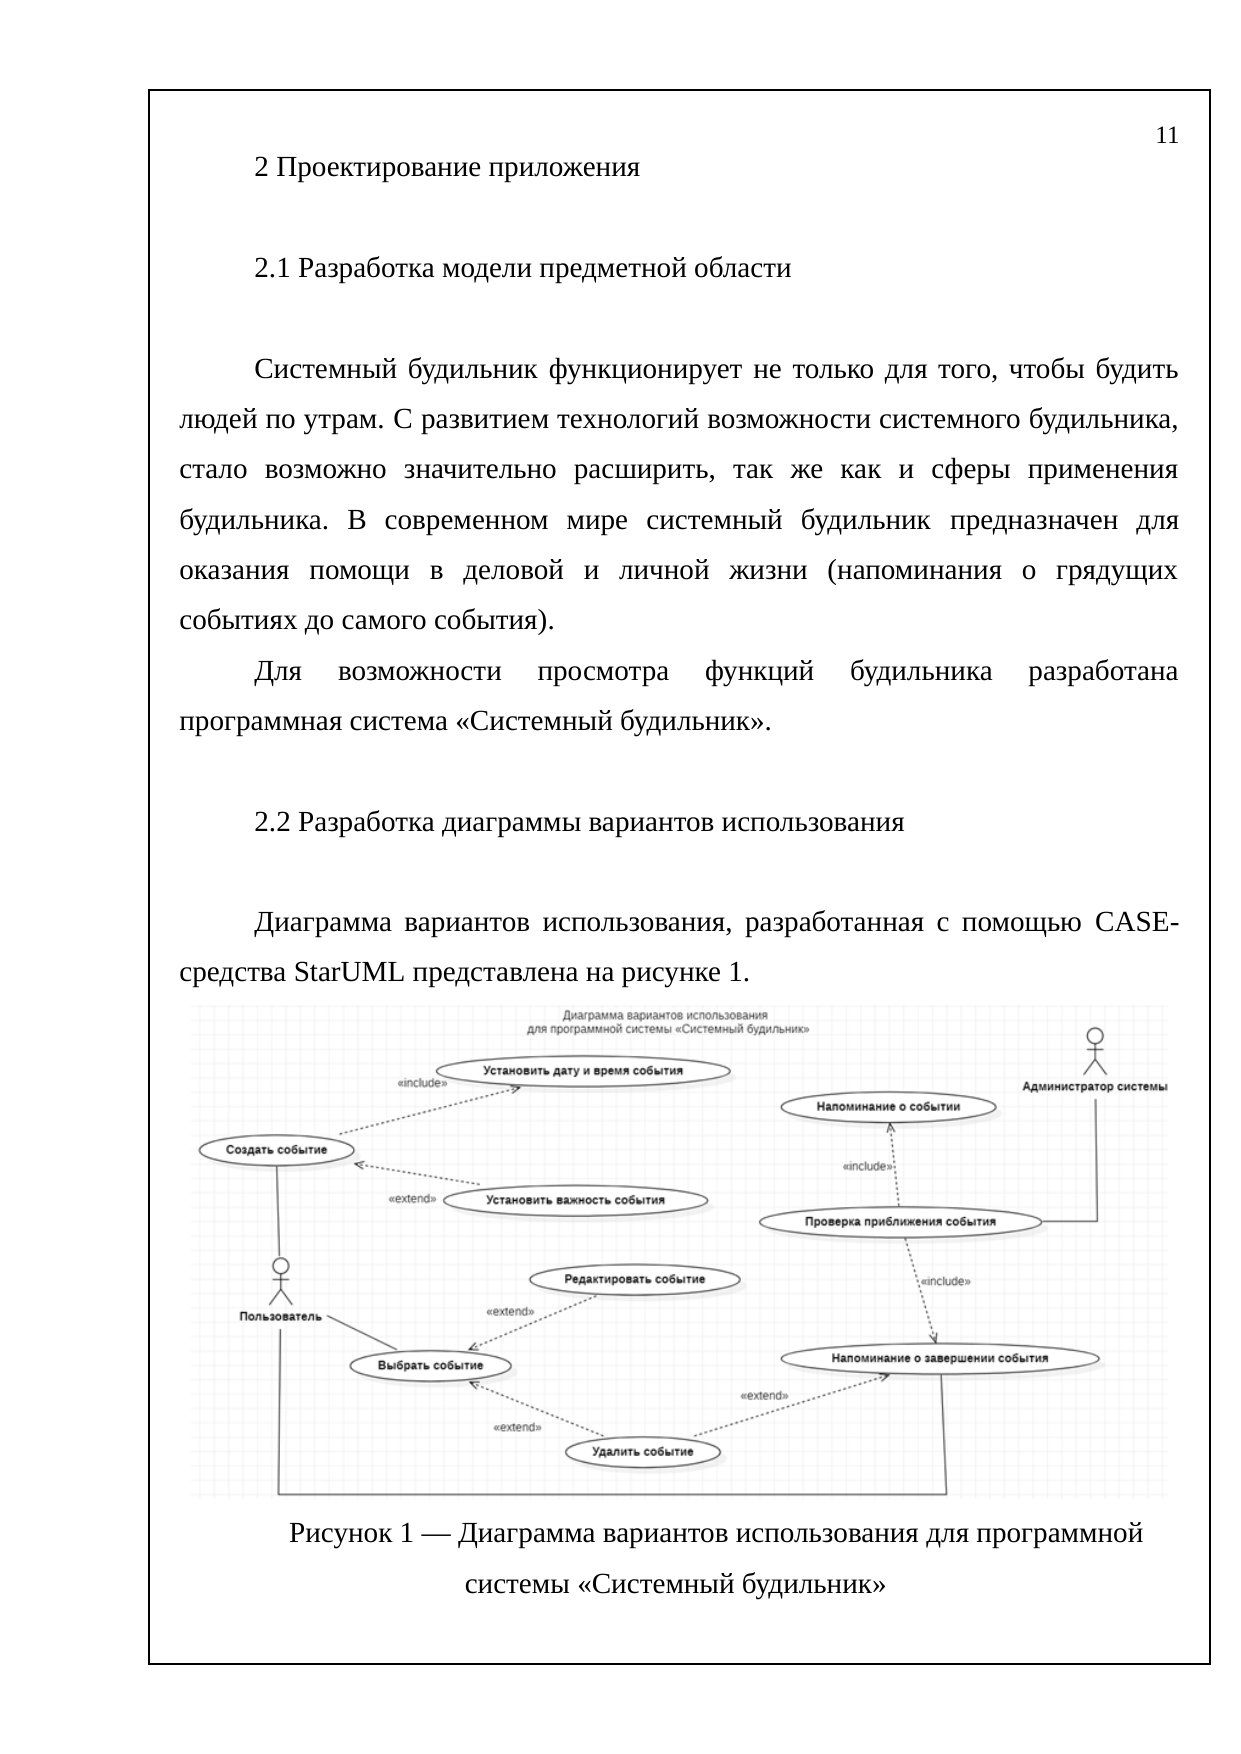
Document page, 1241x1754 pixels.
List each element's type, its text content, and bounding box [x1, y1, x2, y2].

text Рисунок 1 — Диаграмма вариантов использования для программной системы «Системный будильник» [179, 1005, 1179, 1599]
text 2 Проектирование приложения [179, 149, 1179, 183]
text 2.1 Разработка модели предметной области [179, 250, 1179, 284]
text Диаграмма вариантов использования, разработанная с помощью CASE- средства StarUML представлена на рисунке 1. [179, 904, 1179, 988]
text 2.2 Разработка диаграммы вариантов использования [179, 804, 1179, 837]
text Системный будильник функционирует не только для того, чтобы будить людей по утрам. C развитием технологий возможности системного будильника, стало возможно значительно расширить, так же как и сферы применения будильника. В современном мире системный будильник предназначен для оказания помощи в деловой и личной жизни (напоминания о грядущих событиях до самого события). [179, 351, 1179, 636]
text Для возможности просмотра функций будильника разработана программная система «Системный будильник». [179, 653, 1179, 737]
